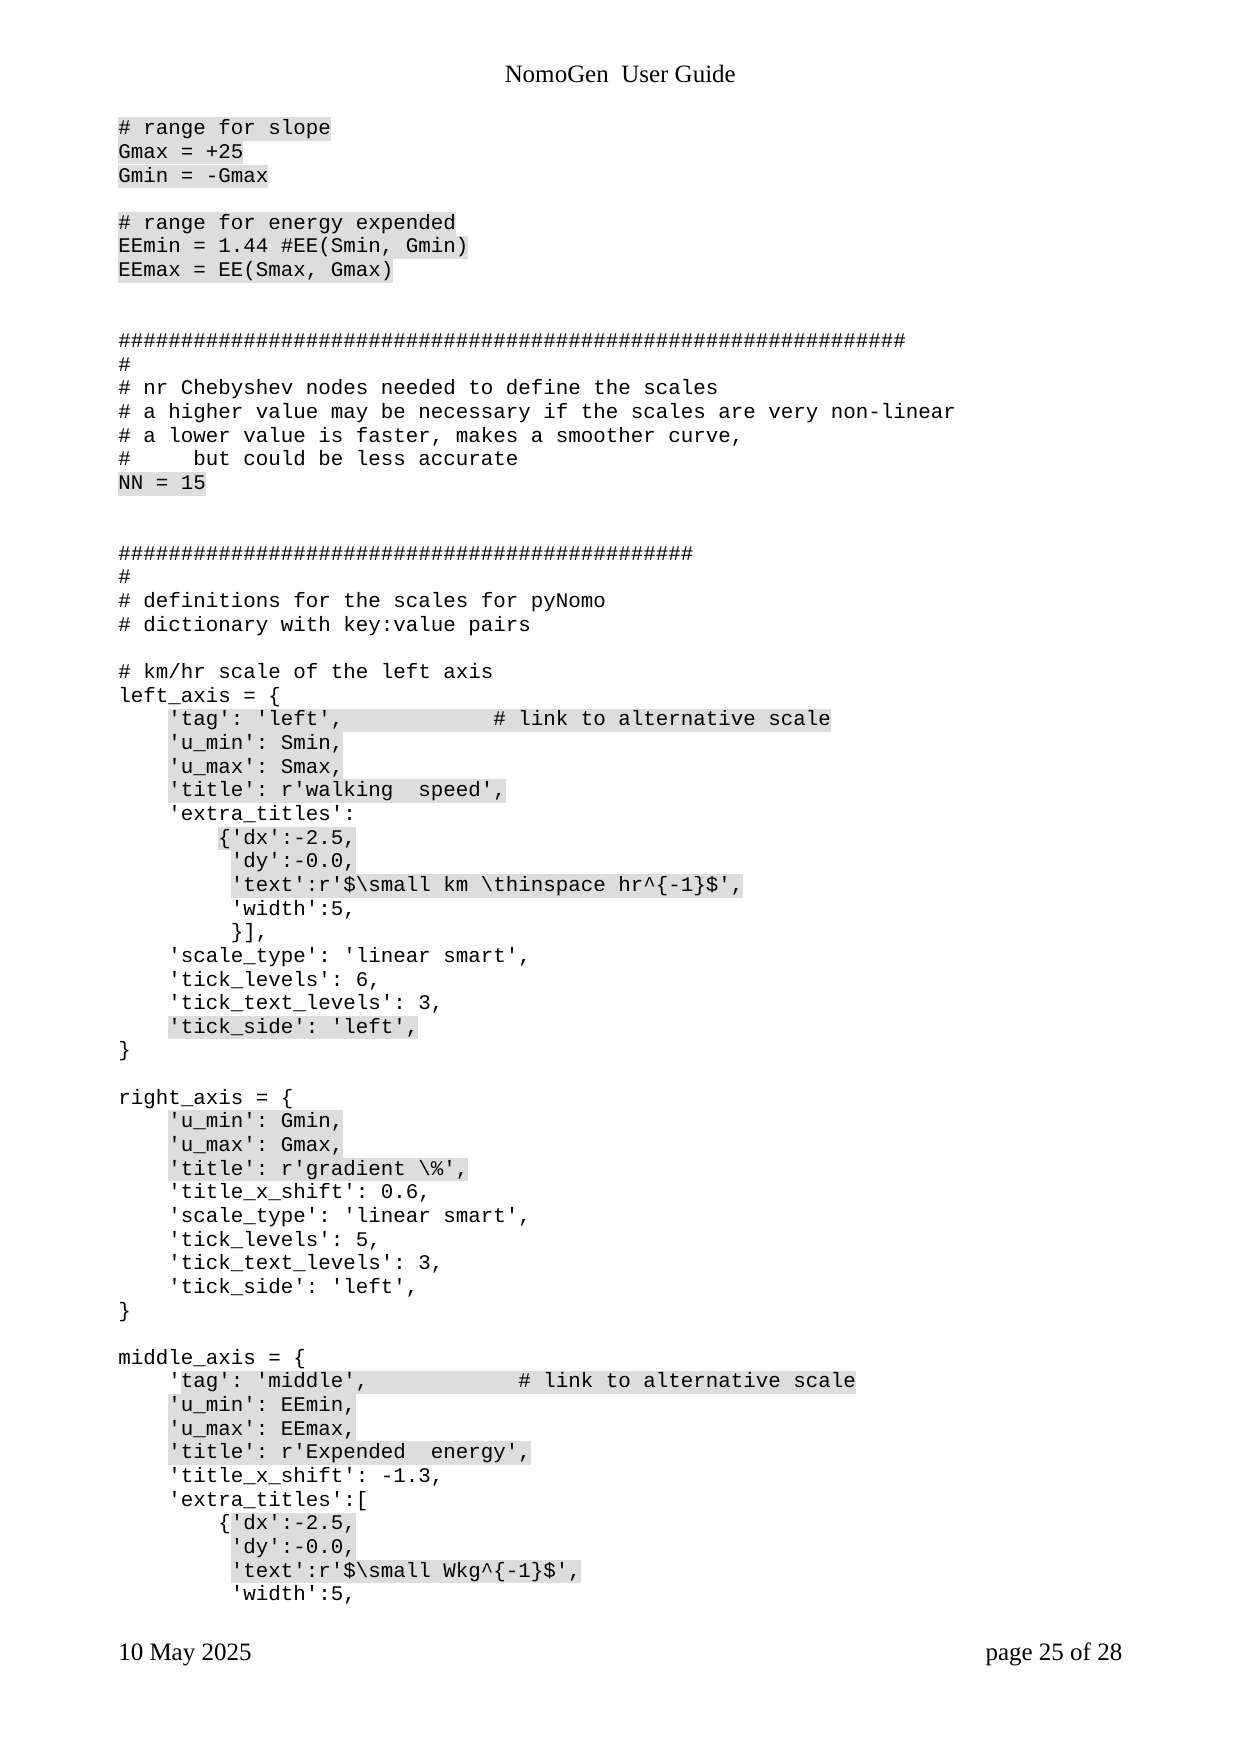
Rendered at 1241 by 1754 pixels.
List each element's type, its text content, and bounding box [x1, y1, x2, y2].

text 'title': r'Expended energy', [118, 1441, 1122, 1465]
text 'tick_side': 'left', [118, 1276, 1122, 1299]
text 'text':r'$\small Wkg^{-1}$', [118, 1560, 1122, 1583]
text 'title_x_shift': 0.6, [118, 1181, 1122, 1205]
text 'extra_titles':[ [118, 1489, 1122, 1512]
text 'tick_levels': 6, [118, 968, 1122, 992]
text 'tag': 'middle', # link to alternative scale [118, 1371, 1122, 1394]
text 'extra_titles': [118, 803, 1122, 827]
text ############################################################### [118, 330, 1122, 354]
text # dictionary with key:value pairs [118, 614, 1122, 637]
text {'dx':-2.5, [118, 827, 1122, 850]
text # nr Chebyshev nodes needed to define the scales [118, 377, 1122, 401]
text 'tick_levels': 5, [118, 1229, 1122, 1252]
text 'u_max': Gmax, [118, 1134, 1122, 1158]
text 'u_min': Gmin, [118, 1110, 1122, 1134]
text 'u_min': EEmin, [118, 1394, 1122, 1418]
text 'tick_text_levels': 3, [118, 992, 1122, 1016]
text right_axis = { [118, 1087, 1122, 1110]
text NN = 15 [118, 472, 1122, 496]
text Gmax = +25 [118, 141, 1122, 164]
text ############################################## [118, 543, 1122, 567]
text 'scale_type': 'linear smart', [118, 1205, 1122, 1229]
text }], [118, 921, 1122, 945]
text Gmin = -Gmax [118, 164, 1122, 188]
text 'text':r'$\small km \thinspace hr^{-1}$', [118, 874, 1122, 898]
text 'title': r'gradient \%', [118, 1158, 1122, 1181]
text # [118, 354, 1122, 377]
text 'dy':-0.0, [118, 850, 1122, 874]
text # km/hr scale of the left axis [118, 661, 1122, 685]
text 'dy':-0.0, [118, 1536, 1122, 1560]
text # range for slope [118, 117, 1122, 141]
text 'title_x_shift': -1.3, [118, 1465, 1122, 1489]
text 'tick_text_levels': 3, [118, 1252, 1122, 1276]
text 'title': r'walking speed', [118, 779, 1122, 803]
text 'u_max': EEmax, [118, 1418, 1122, 1441]
text 'tag': 'left', # link to alternative scale [118, 708, 1122, 732]
text 'scale_type': 'linear smart', [118, 945, 1122, 968]
text # range for energy expended [118, 212, 1122, 236]
text # but could be less accurate [118, 448, 1122, 472]
text left_axis = { [118, 685, 1122, 708]
text 'width':5, [118, 1583, 1122, 1607]
text {'dx':-2.5, [118, 1512, 1122, 1536]
text EEmax = EE(Smax, Gmax) [118, 259, 1122, 283]
text EEmin = 1.44 #EE(Smin, Gmin) [118, 236, 1122, 259]
text } [118, 1039, 1122, 1063]
text # a lower value is faster, makes a smoother curve, [118, 425, 1122, 448]
text # [118, 567, 1122, 590]
text middle_axis = { [118, 1347, 1122, 1371]
text 'u_max': Smax, [118, 756, 1122, 779]
text } [118, 1299, 1122, 1323]
text 'width':5, [118, 898, 1122, 921]
text 'u_min': Smin, [118, 732, 1122, 756]
text # a higher value may be necessary if the scales are very non-linear [118, 401, 1122, 425]
text # definitions for the scales for pyNomo [118, 590, 1122, 614]
text 'tick_side': 'left', [118, 1016, 1122, 1039]
